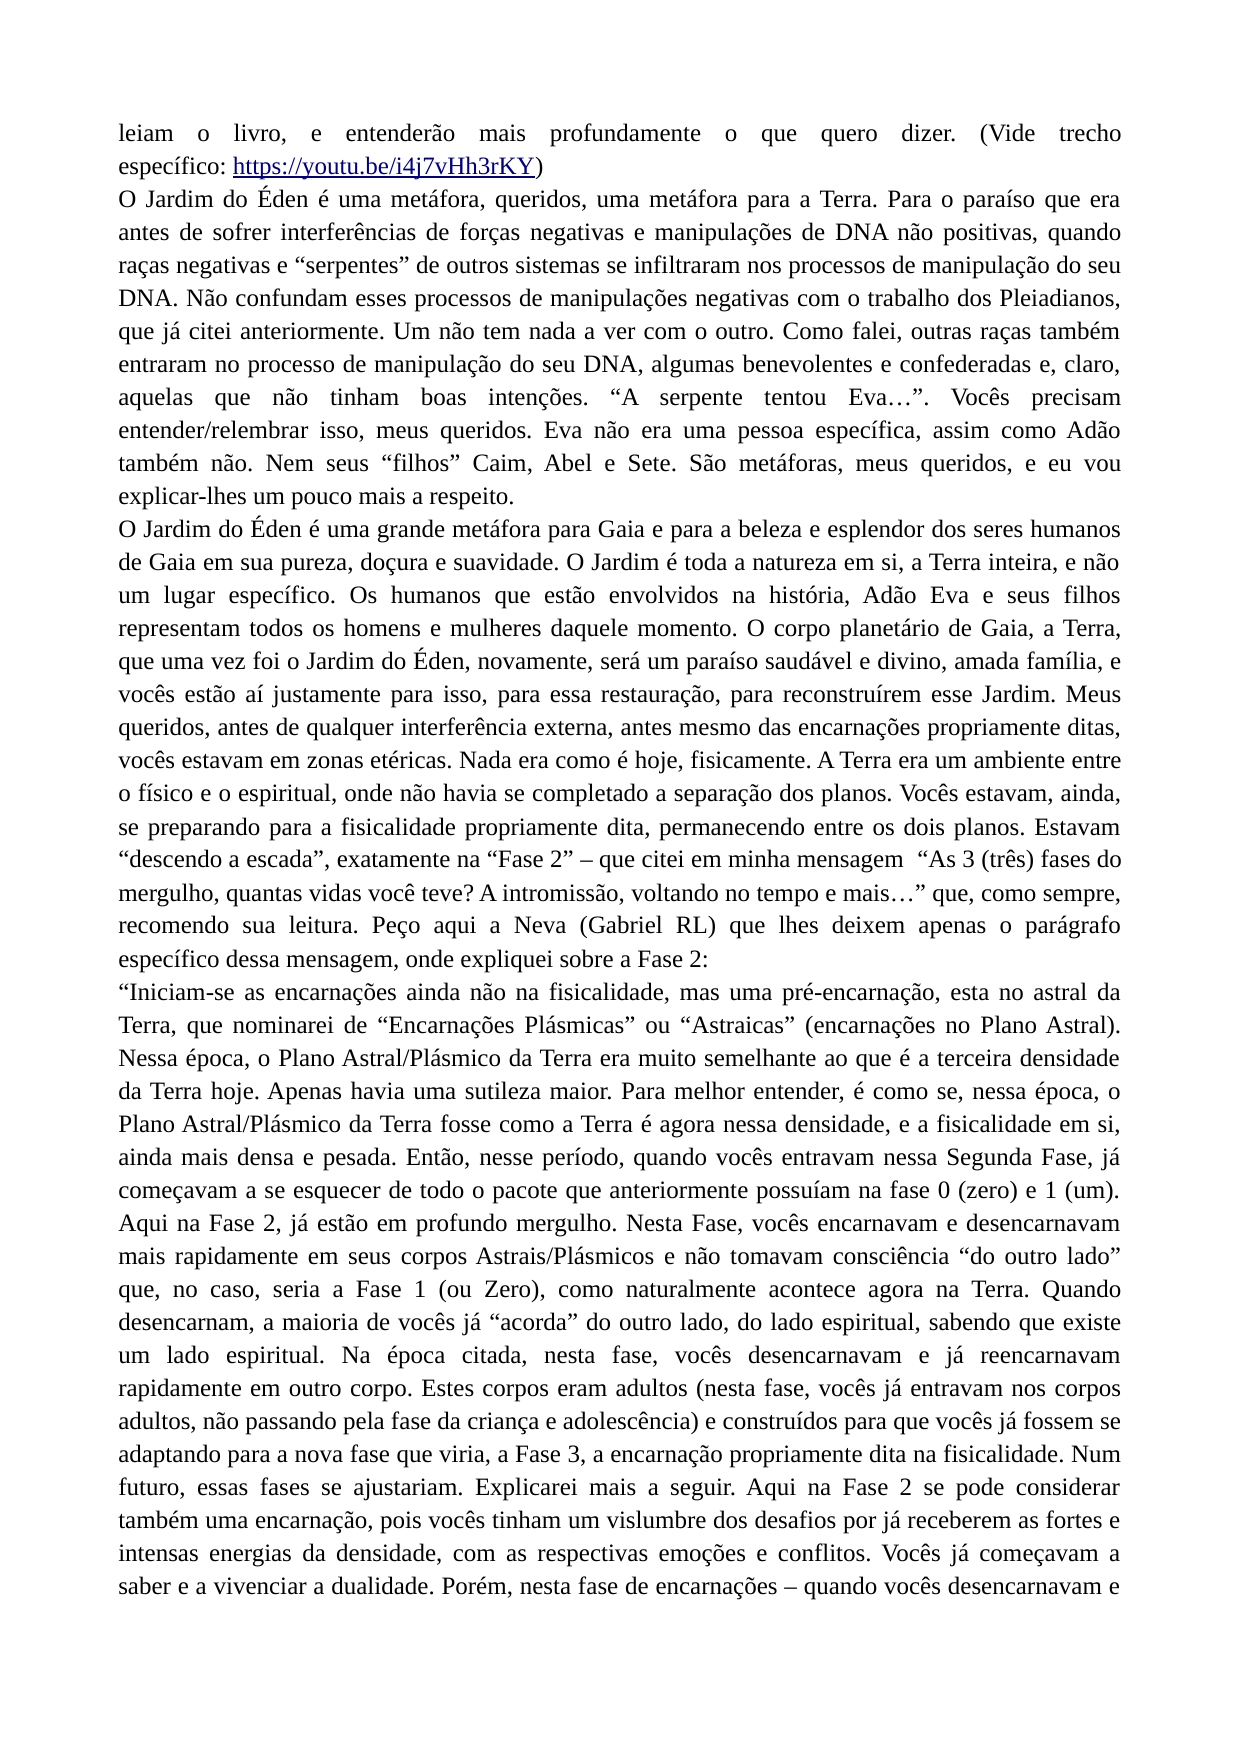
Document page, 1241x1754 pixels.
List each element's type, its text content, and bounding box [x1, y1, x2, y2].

text “Iniciam-se as encarnações ainda não na fisicalidade, mas uma pré-encarnação, esta no astral da Terra, que nominarei de “Encarnações Plásmicas” ou “Astraicas” (encarnações no Plano Astral). Nessa época, o Plano Astral/Plásmico da Terra era muito semelhante ao que é a terceira densidade da Terra hoje. Apenas havia uma sutileza maior. Para melhor entender, é como se, nessa época, o Plano Astral/Plásmico da Terra fosse como a Terra é agora nessa densidade, e a fisicalidade em si, ainda mais densa e pesada. Então, nesse período, quando vocês entravam nessa Segunda Fase, já começavam a se esquecer de todo o pacote que anteriormente possuíam na fase 0 (zero) e 1 (um). Aqui na Fase 2, já estão em profundo mergulho. Nesta Fase, vocês encarnavam e desencarnavam mais rapidamente em seus corpos Astrais/Plásmicos e não tomavam consciência “do outro lado” que, no caso, seria a Fase 1 (ou Zero), como naturalmente acontece agora na Terra. Quando desencarnam, a maioria de vocês já “acorda” do outro lado, do lado espiritual, sabendo que existe um lado espiritual. Na época citada, nesta fase, vocês desencarnavam e já reencarnavam rapidamente em outro corpo. Estes corpos eram adultos (nesta fase, vocês já entravam nos corpos adultos, não passando pela fase da criança e adolescência) e construídos para que vocês já fossem se adaptando para a nova fase que viria, a Fase 3, a encarnação propriamente dita na fisicalidade. Num futuro, essas fases se ajustariam. Explicarei mais a seguir. Aqui na Fase 2 se pode considerar também uma encarnação, pois vocês tinham um vislumbre dos desafios por já receberem as fortes e intensas energias da densidade, com as respectivas emoções e conflitos. Vocês já começavam a saber e a vivenciar a dualidade. Porém, nesta fase de encarnações – quando vocês desencarnavam e [118, 977, 1122, 1600]
text O Jardim do Éden é uma grande metáfora para Gaia e para a beleza e esplendor dos seres humanos de Gaia em sua pureza, doçura e suavidade. O Jardim é toda a natureza em si, a Terra inteira, e não um lugar específico. Os humanos que estão envolvidos na história, Adão Eva e seus filhos representam todos os homens e mulheres daquele momento. O corpo planetário de Gaia, a Terra, que uma vez foi o Jardim do Éden, novamente, será um paraíso saudável e divino, amada família, e vocês estão aí justamente para isso, para essa restauração, para reconstruírem esse Jardim. Meus queridos, antes de qualquer interferência externa, antes mesmo das encarnações propriamente ditas, vocês estavam em zonas etéricas. Nada era como é hoje, fisicamente. A Terra era um ambiente entre o físico e o espiritual, onde não havia se completado a separação dos planos. Vocês estavam, ainda, se preparando para a fisicalidade propriamente dita, permanecendo entre os dois planos. Estavam “descendo a escada”, exatamente na “Fase 2” – que citei em minha mensagem “As 3 (três) fases do mergulho, quantas vidas você teve? A intromissão, voltando no tempo e mais…” que, como sempre, recomendo sua leitura. Peço aqui a Neva (Gabriel RL) que lhes deixem apenas o parágrafo específico dessa mensagem, onde expliquei sobre a Fase 2: [118, 514, 1122, 972]
text leiam o livro, e entenderão mais profundamente o que quero dizer. (Vide trecho específico: https://youtu.be/i4j7vHh3rKY) [118, 118, 1122, 180]
text O Jardim do Éden é uma metáfora, queridos, uma metáfora para a Terra. Para o paraíso que era antes de sofrer interferências de forças negativas e manipulações de DNA não positivas, quando raças negativas e “serpentes” de outros sistemas se infiltraram nos processos de manipulação do seu DNA. Não confundam esses processos de manipulações negativas com o trabalho dos Pleiadianos, que já citei anteriormente. Um não tem nada a ver com o outro. Como falei, outras raças também entraram no processo de manipulação do seu DNA, algumas benevolentes e confederadas e, claro, aquelas que não tinham boas intenções. “A serpente tentou Eva…”. Vocês precisam entender/relembrar isso, meus queridos. Eva não era uma pessoa específica, assim como Adão também não. Nem seus “filhos” Caim, Abel e Sete. São metáforas, meus queridos, e eu vou explicar-lhes um pouco mais a respeito. [118, 184, 1122, 510]
